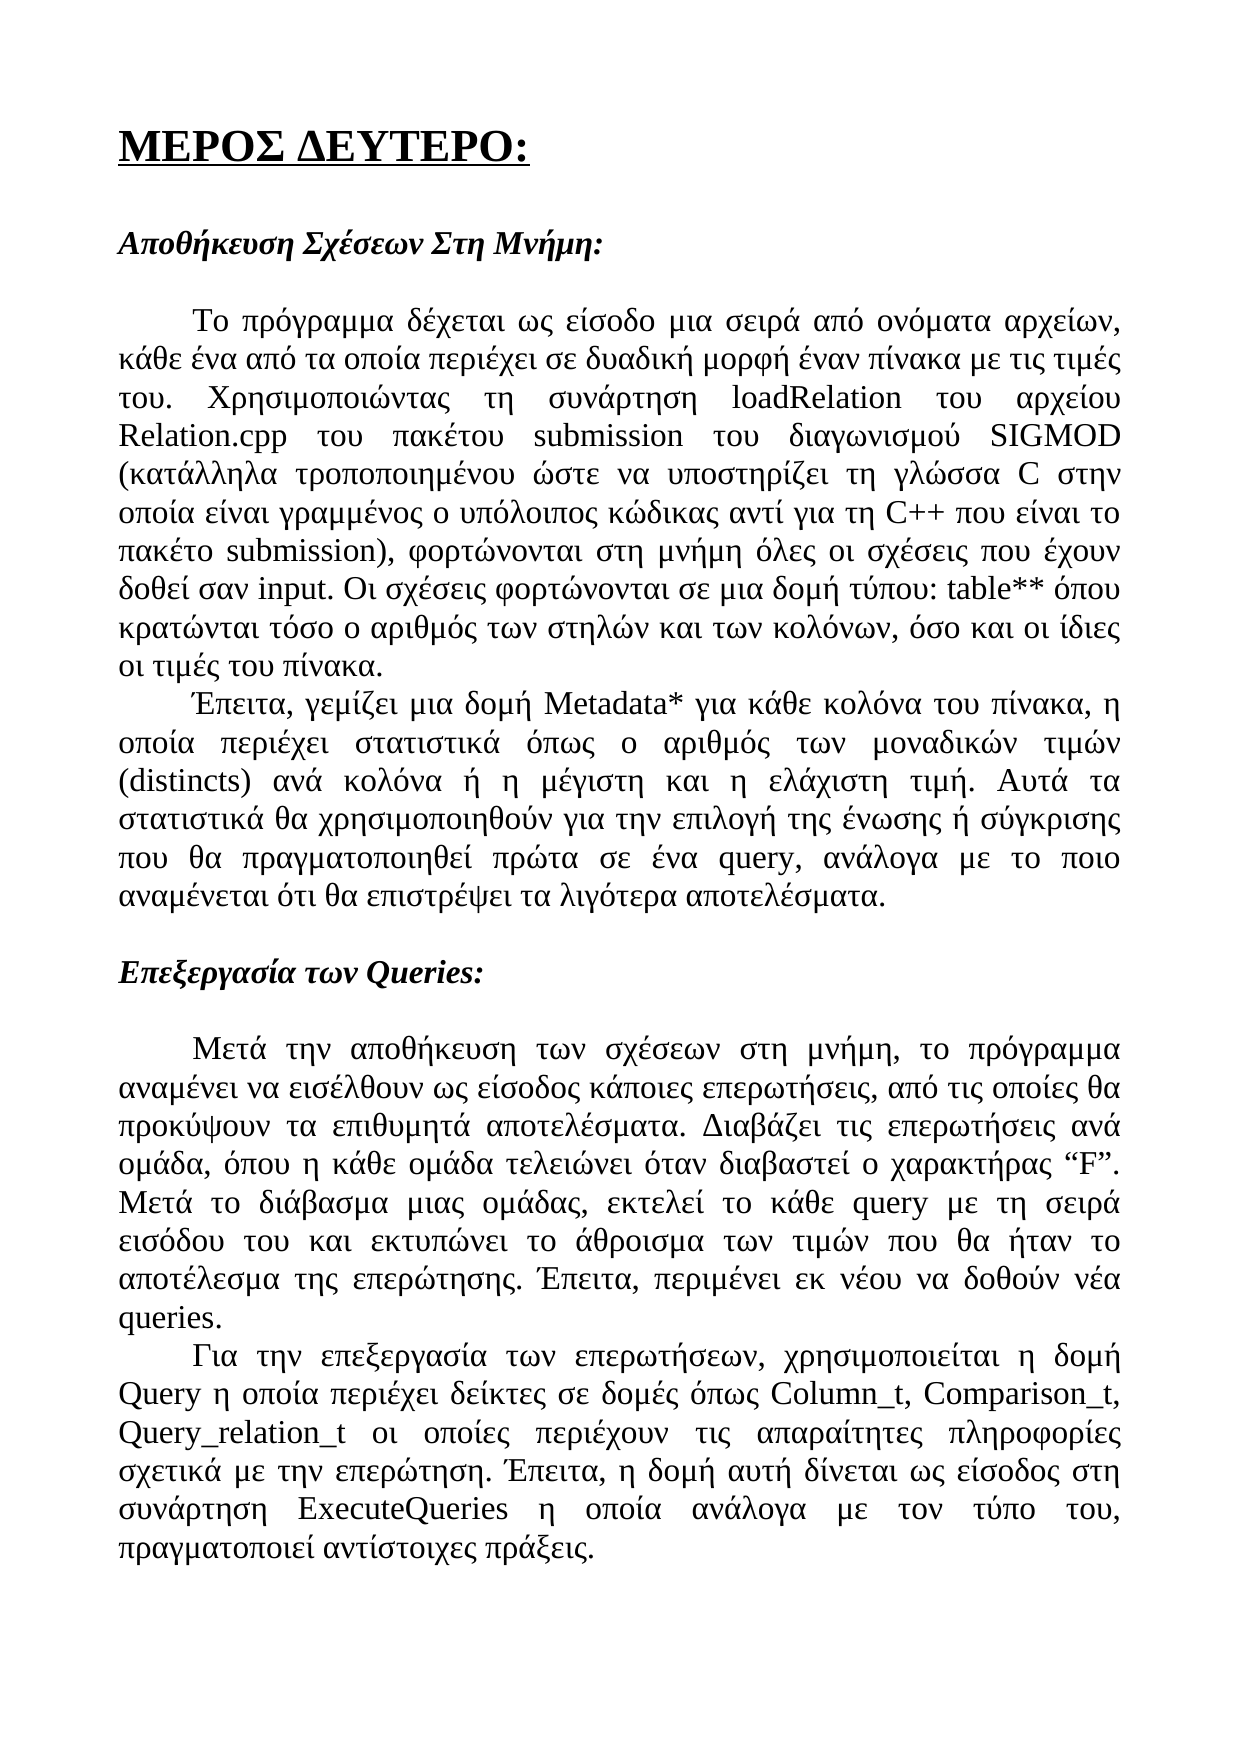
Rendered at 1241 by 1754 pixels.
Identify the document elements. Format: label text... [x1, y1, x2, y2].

text Επεξεργασία των Queries: [118, 952, 1122, 990]
text ΜΕΡΟΣ ΔΕΥΤΕΡΟ: [118, 118, 1122, 171]
text Μετά την αποθήκευση των σχέσεων στη μνήμη, το πρόγραμμα αναμένει να εισέλθουν ως είσοδος κάποιες επερωτήσεις, από τις οποίες θα προκύψουν τα επιθυμητά αποτελέσματα. Διαβάζει τις επερωτήσεις ανά ομάδα, όπου η κάθε ομάδα τελειώνει όταν διαβαστεί ο χαρακτήρας “F”. Μετά το διάβασμα μιας ομάδας, εκτελεί το κάθε query με τη σειρά εισόδου του και εκτυπώνει το άθροισμα των τιμών που θα ήταν το αποτέλεσμα της επερώτησης. Έπειτα, περιμένει εκ νέου να δοθούν νέα queries. [118, 1028, 1122, 1335]
text Το πρόγραμμα δέχεται ως είσοδο μια σειρά από ονόματα αρχείων, κάθε ένα από τα οποία περιέχει σε δυαδική μορφή έναν πίνακα με τις τιμές του. Χρησιμοποιώντας τη συνάρτηση loadRelation του αρχείου Relation.cpp του πακέτου submission του διαγωνισμού SIGMOD (κατάλληλα τροποποιημένου ώστε να υποστηρίζει τη γλώσσα C στην οποία είναι γραμμένος ο υπόλοιπος κώδικας αντί για τη C++ που είναι το πακέτο submission), φορτώνονται στη μνήμη όλες οι σχέσεις που έχουν δοθεί σαν input. Οι σχέσεις φορτώνονται σε μια δομή τύπου: table** όπου κρατώνται τόσο ο αριθμός των στηλών και των κολόνων, όσο και οι ίδιες οι τιμές του πίνακα. [118, 300, 1122, 683]
text Για την επεξεργασία των επερωτήσεων, χρησιμοποιείται η δομή Query η οποία περιέχει δείκτες σε δομές όπως Column_t, Comparison_t, Query_relation_t οι οποίες περιέχουν τις απαραίτητες πληροφορίες σχετικά με την επερώτηση. Έπειτα, η δομή αυτή δίνεται ως είσοδος στη συνάρτηση ExecuteQueries η οποία ανάλογα με τον τύπο του, πραγματοποιεί αντίστοιχες πράξεις. [118, 1335, 1122, 1565]
text Έπειτα, γεμίζει μια δομή Metadata* για κάθε κολόνα του πίνακα, η οποία περιέχει στατιστικά όπως ο αριθμός των μοναδικών τιμών (distincts) ανά κολόνα ή η μέγιστη και η ελάχιστη τιμή. Αυτά τα στατιστικά θα χρησιμοποιηθούν για την επιλογή της ένωσης ή σύγκρισης που θα πραγματοποιηθεί πρώτα σε ένα query, ανάλογα με το ποιο αναμένεται ότι θα επιστρέψει τα λιγότερα αποτελέσματα. [118, 683, 1122, 913]
text Αποθήκευση Σχέσεων Στη Μνήμη: [118, 223, 1122, 262]
